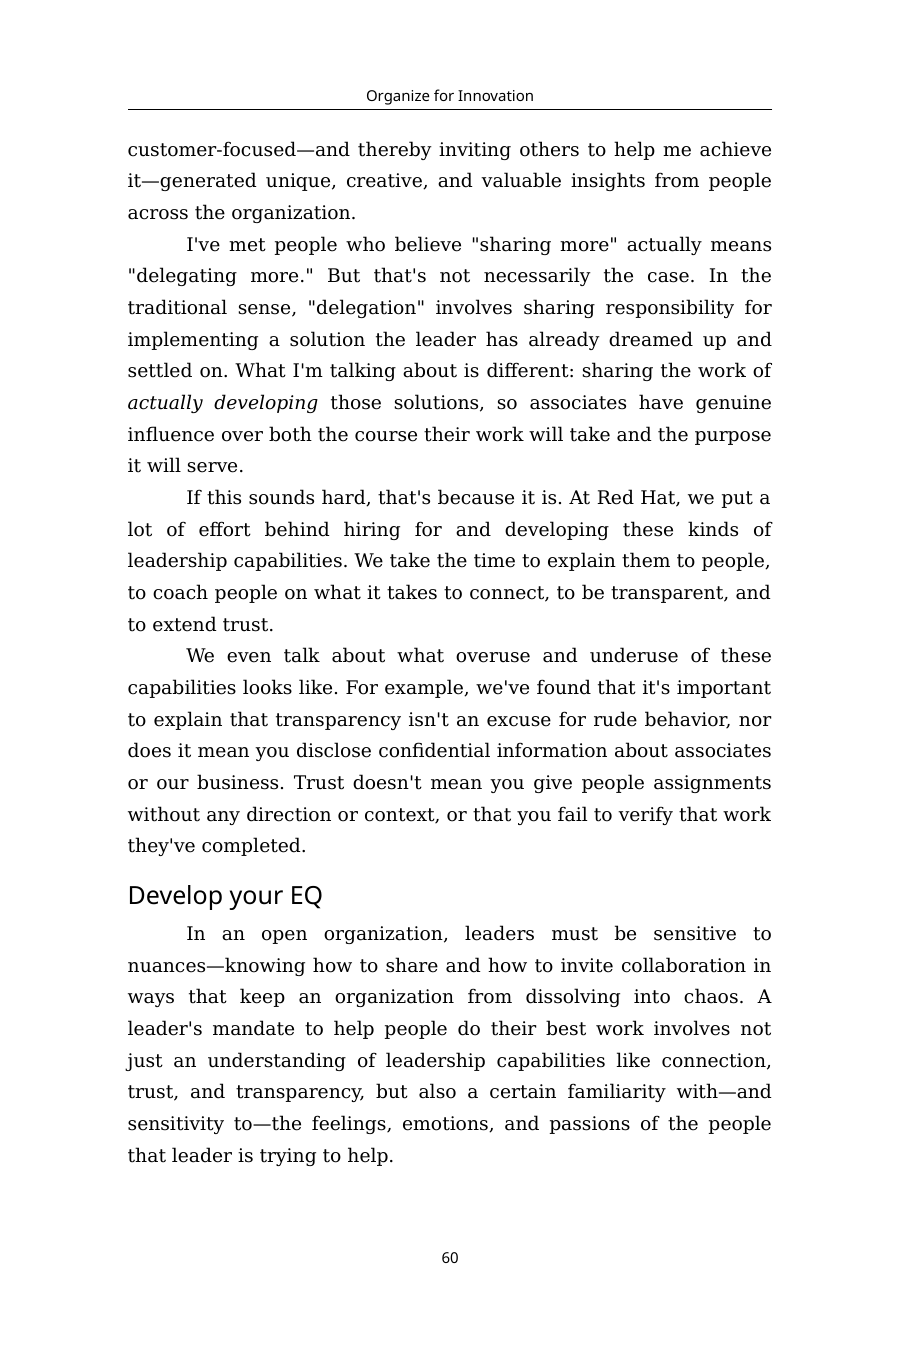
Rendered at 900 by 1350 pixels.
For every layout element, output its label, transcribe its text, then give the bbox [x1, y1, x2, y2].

text In an open organization, leaders must be sensitive to nuances—knowing how to share and how to invite collaboration in ways that keep an organization from dissolving into chaos. A leader's mandate to help people do their best work involves not just an understanding of leadership capabilities like connection, trust, and transparency, but also a certain familiarity with—and sensitivity to—the feelings, emotions, and passions of the people that leader is trying to help. [127, 923, 772, 1167]
text customer-focused—and thereby inviting others to help me achieve it—generated unique, creative, and valuable insights from people across the organization. [127, 139, 772, 224]
text If this sounds hard, that's because it is. At Red Hat, we put a lot of effort behind hiring for and developing these kinds of leadership capabilities. We take the time to explain them to people, to coach people on what it takes to connect, to be transparent, and to extend trust. [127, 487, 772, 636]
text I've met people who believe "sharing more" actually means "delegating more." But that's not necessarily the case. In the traditional sense, "delegation" involves sharing responsibility for implementing a solution the leader has already dreamed up and settled on. What I'm talking about is different: sharing the work of actually developing those solutions, so associates have genuine influence over both the course their work will take and the purpose it will serve. [127, 234, 772, 477]
text We even talk about what overuse and underuse of these capabilities looks like. For example, we've found that it's important to explain that transparency isn't an excuse for rude behavior, nor does it mean you disclose confidential information about associates or our business. Trust doesn't mean you give people assignments without any direction or context, or that you fail to verify that work they've completed. [127, 645, 772, 857]
subtitle Develop your EQ [127, 882, 772, 911]
